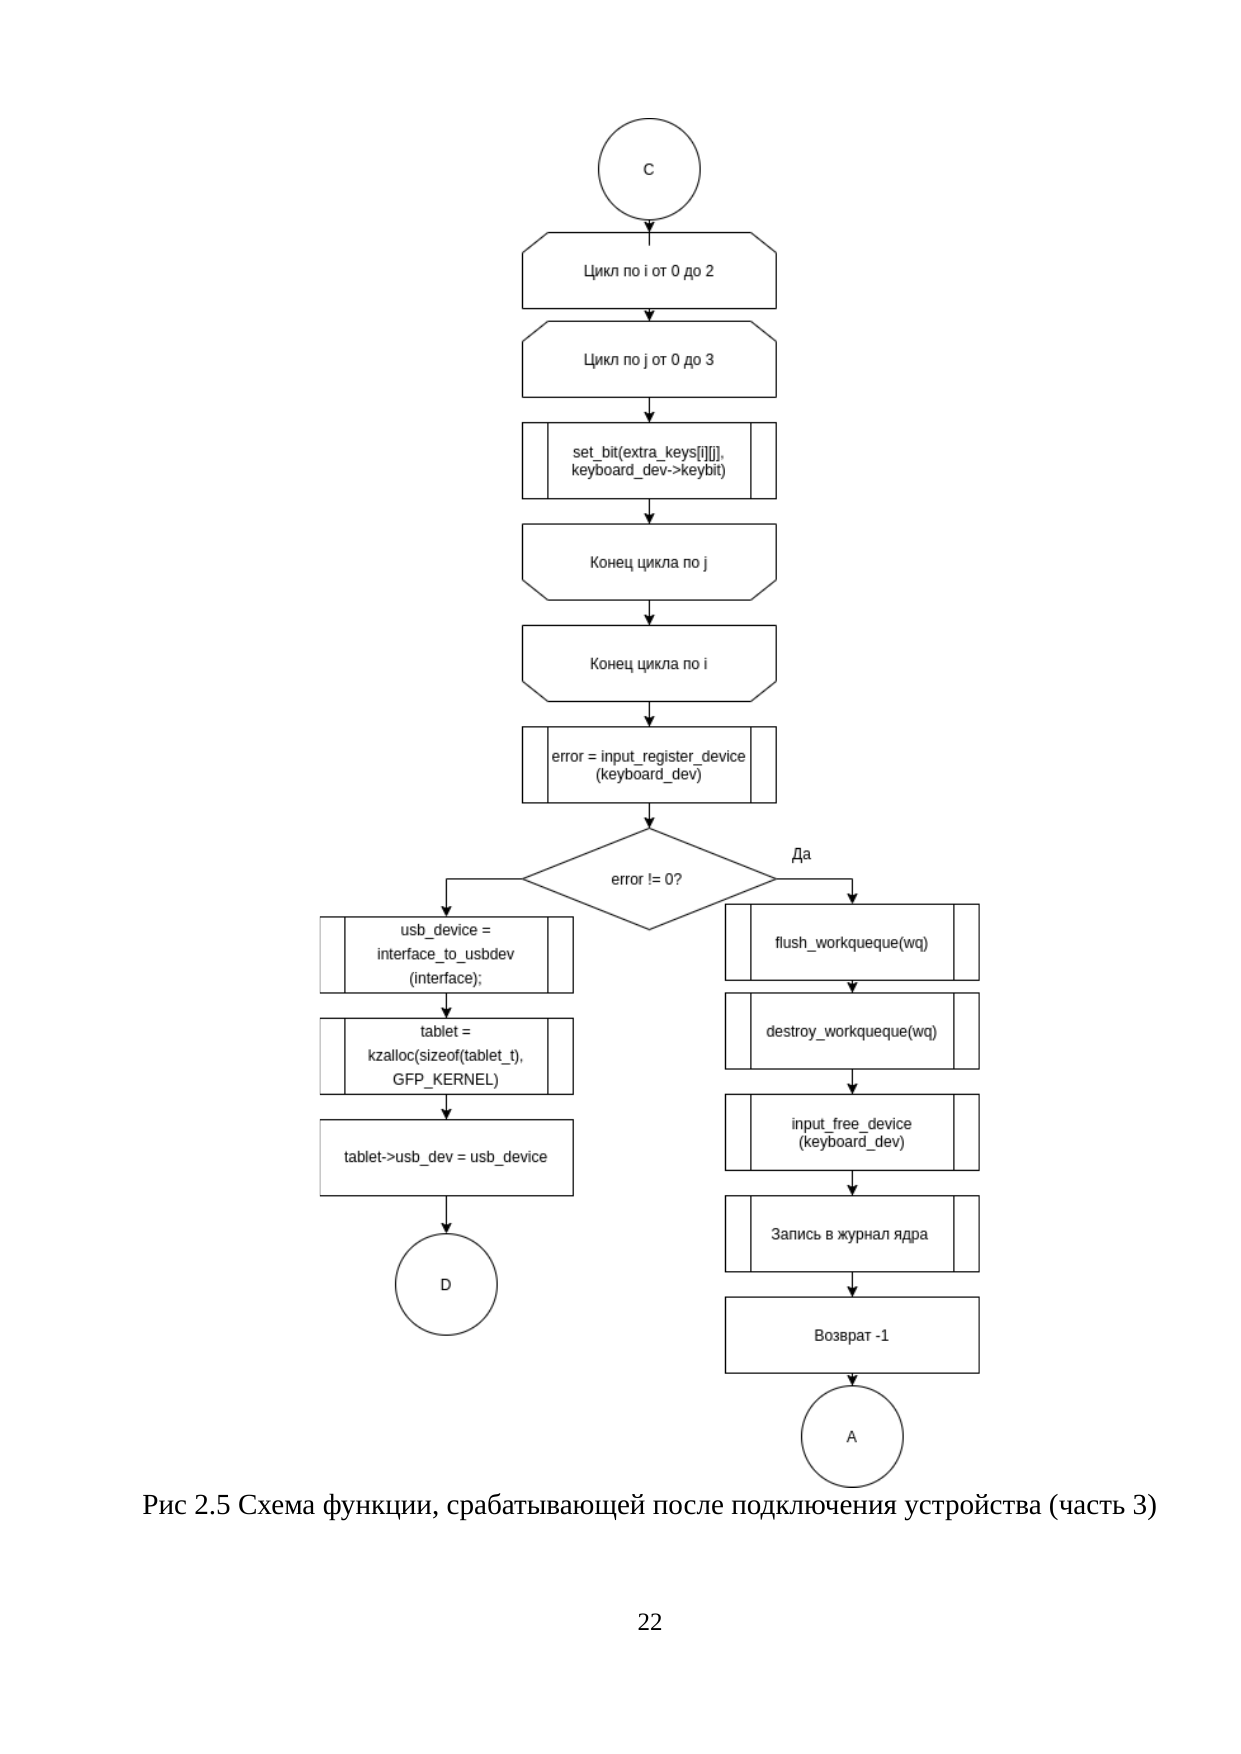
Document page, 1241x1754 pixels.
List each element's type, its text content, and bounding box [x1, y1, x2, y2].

table_cell Рис 2.5 Схема функции, срабатывающей после подключения устройства (часть 3) [118, 118, 1181, 1521]
table_cell [118, 1521, 1181, 1554]
picture [319, 118, 980, 1488]
